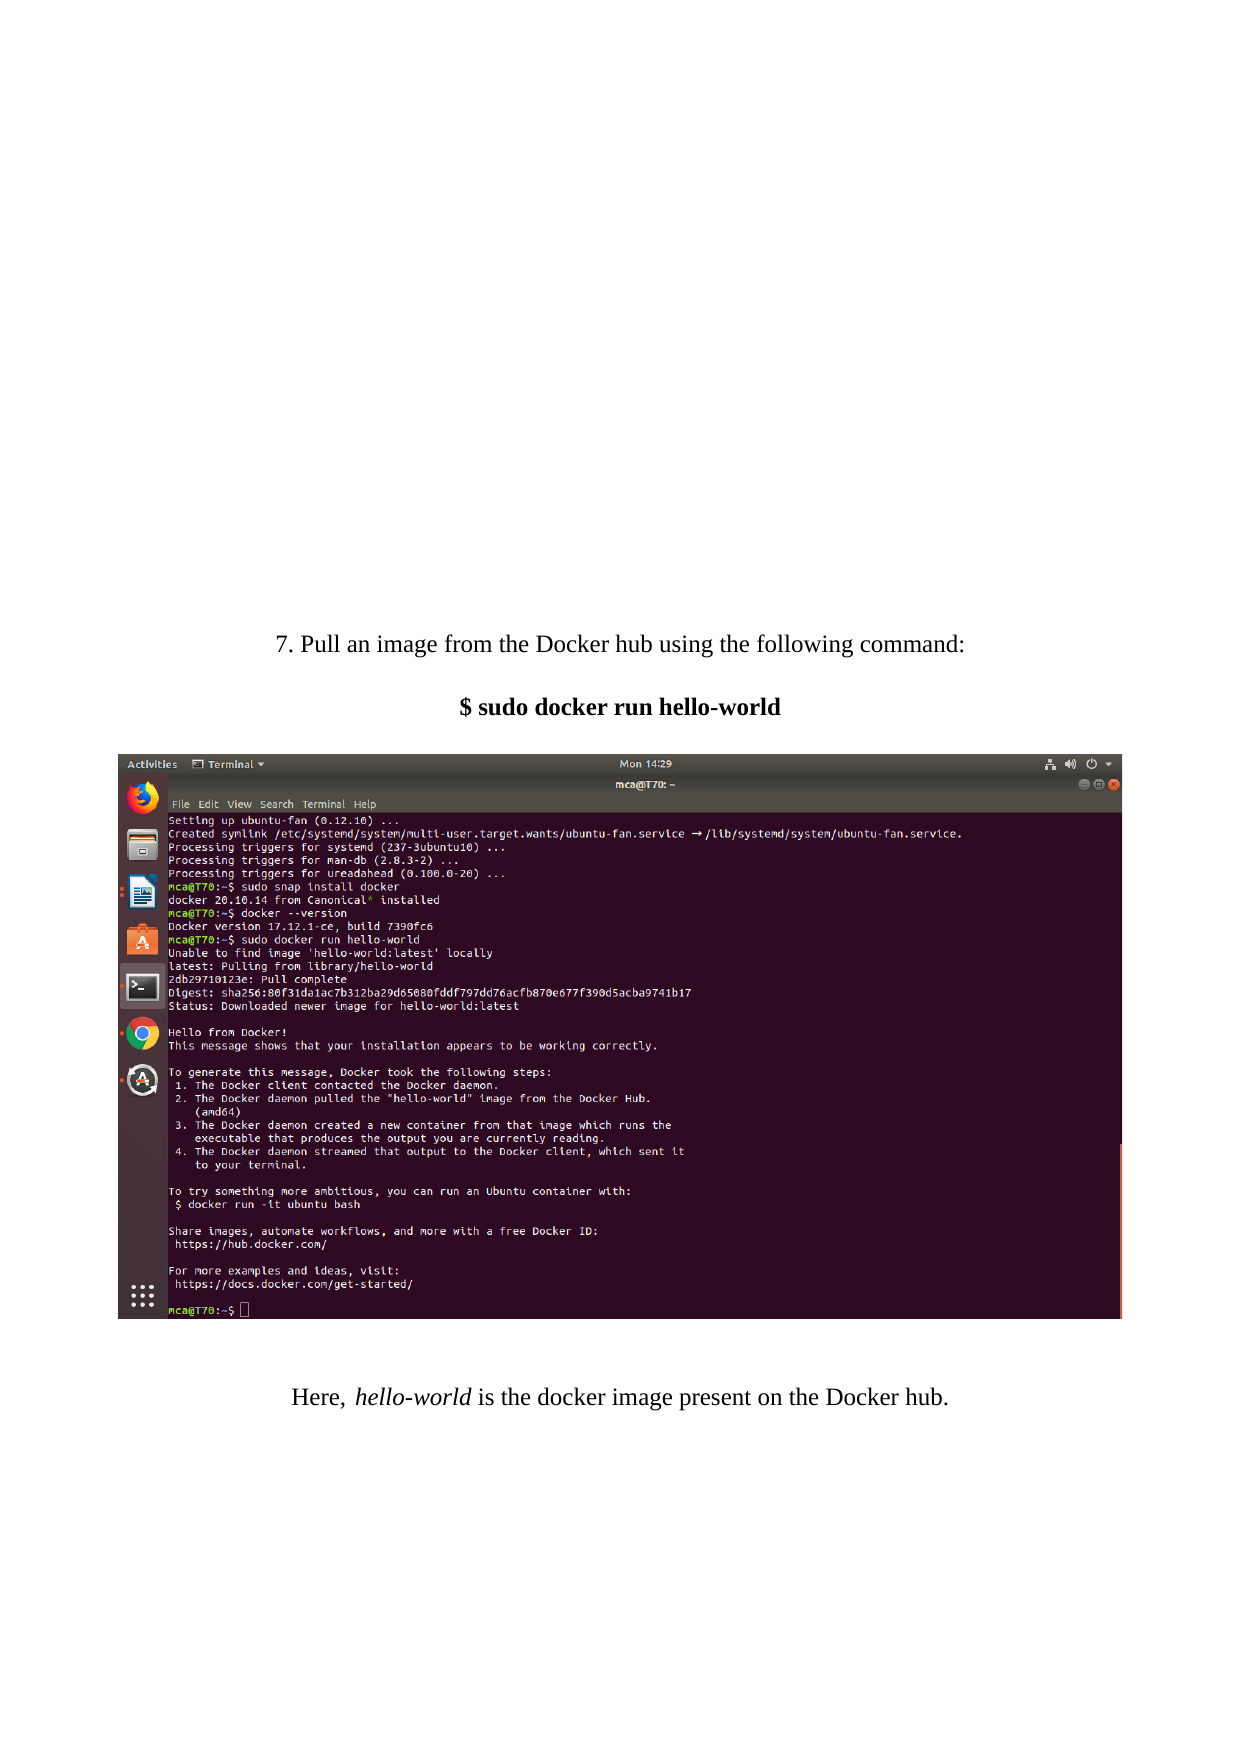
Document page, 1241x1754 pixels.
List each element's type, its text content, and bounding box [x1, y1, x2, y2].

text 7. Pull an image from the Docker hub using the following command: [118, 629, 1122, 658]
text Here, hello-world is the docker image present on the Docker hub. [118, 1382, 1122, 1411]
text $ sudo docker run hello-world [118, 692, 1122, 721]
